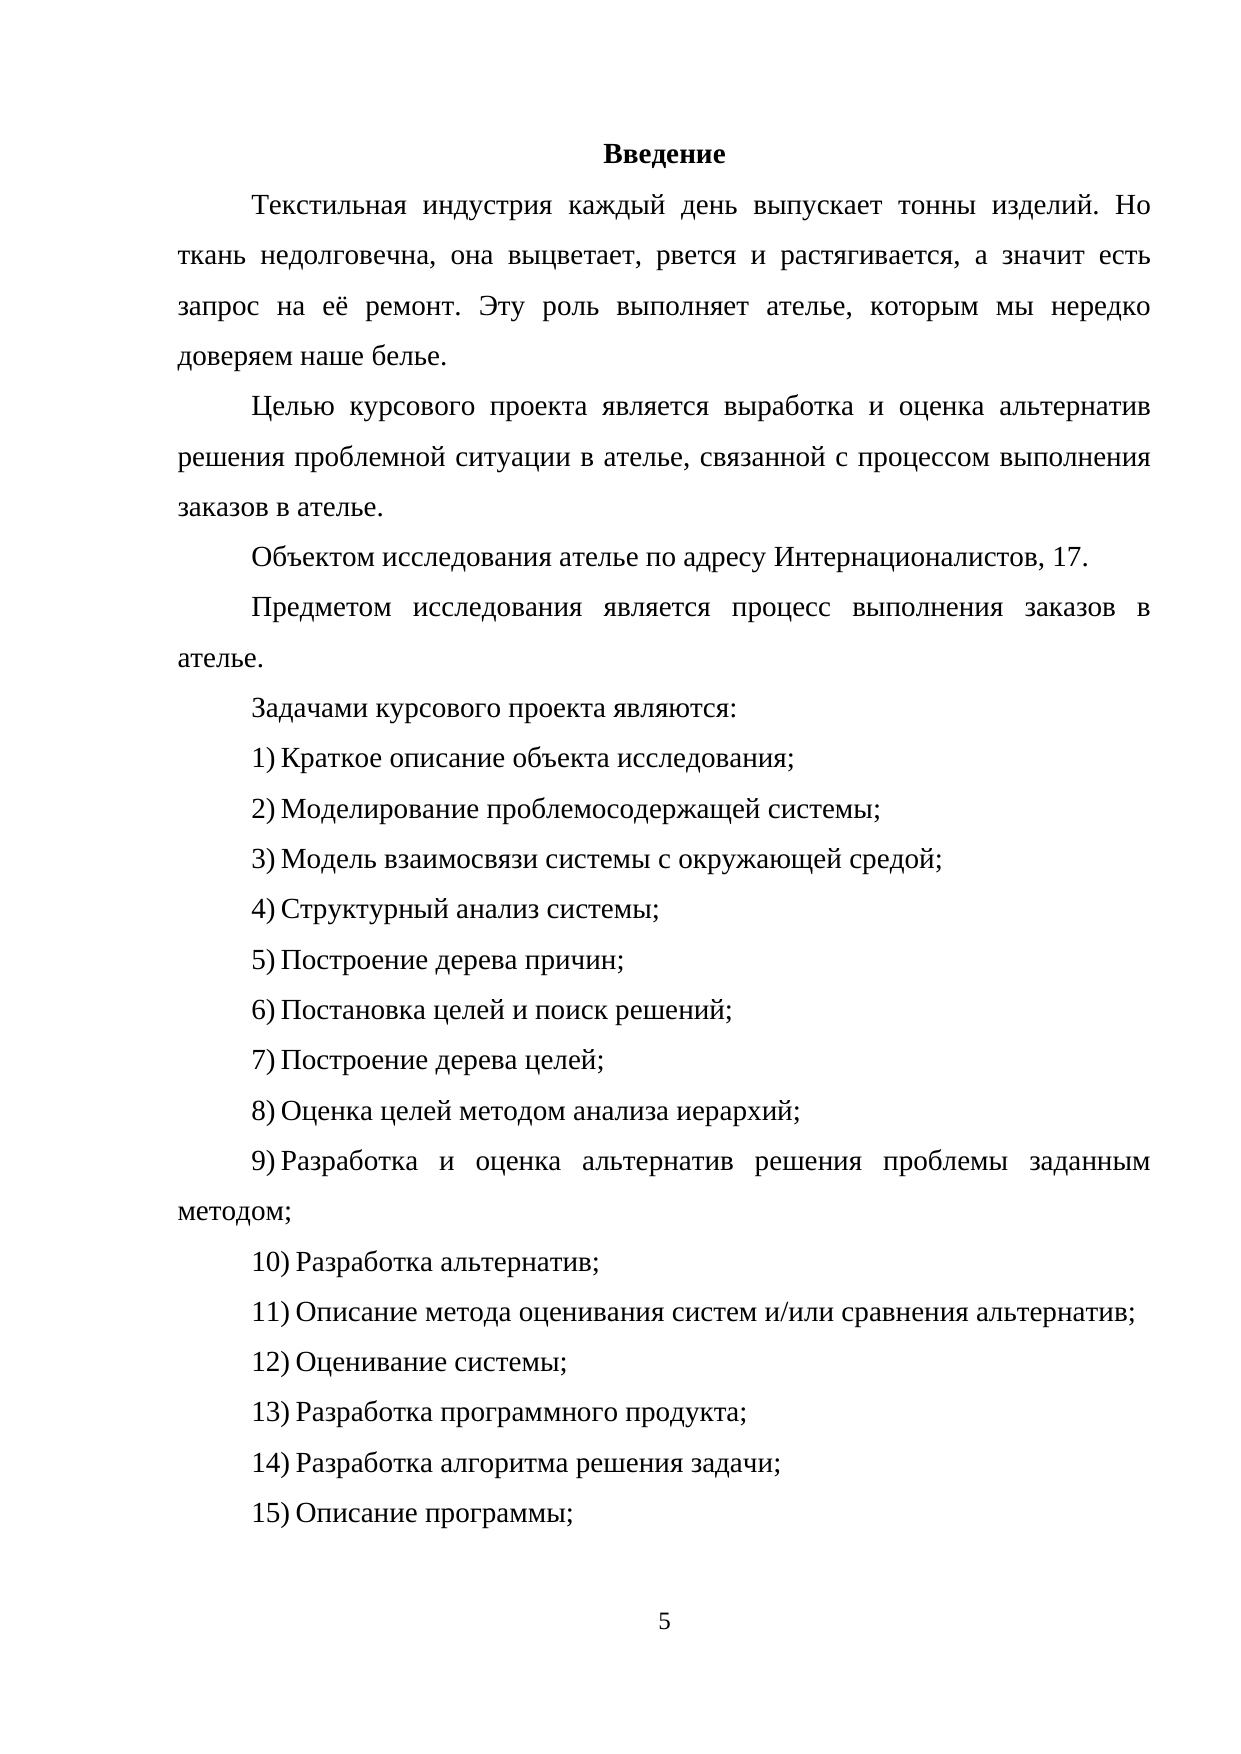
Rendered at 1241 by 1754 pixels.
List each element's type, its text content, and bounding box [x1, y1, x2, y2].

list Построение дерева причин; [177, 942, 1152, 975]
list Постановка целей и поиск решений; [177, 992, 1152, 1026]
list Структурный анализ системы; [177, 891, 1152, 925]
list Построение дерева целей; [177, 1042, 1152, 1076]
list Разработка программного продукта; [177, 1394, 1152, 1428]
list Модель взаимосвязи системы с окружающей средой; [177, 841, 1152, 875]
list Описание метода оценивания систем и/или сравнения альтернатив; [177, 1294, 1152, 1327]
list Моделирование проблемосодержащей системы; [177, 791, 1152, 824]
list Разработка алгоритма решения задачи; [177, 1445, 1152, 1478]
list Разработка альтернатив; [177, 1244, 1152, 1277]
list Оценка целей методом анализа иерархий; [177, 1093, 1152, 1126]
subtitle Введение [177, 136, 1152, 169]
text Текстильная индустрия каждый день выпускает тонны изделий. Но ткань недолговечна, она выцветает, рвется и растягивается, а значит есть запрос на её ремонт. Эту роль выполняет ателье, которым мы нередко доверяем наше белье. [177, 187, 1152, 372]
text Задачами курсового проекта являются: [177, 690, 1152, 724]
list Разработка и оценка альтернатив решения проблемы заданным методом; [177, 1143, 1152, 1227]
list Оценивание системы; [177, 1344, 1152, 1378]
text Целью курсового проекта является выработка и оценка альтернатив решения проблемной ситуации в ателье, связанной с процессом выполнения заказов в ателье. [177, 388, 1152, 522]
list Описание программы; [177, 1495, 1152, 1529]
text Предметом исследования является процесс выполнения заказов в ателье. [177, 589, 1152, 673]
list Краткое описание объекта исследования; [177, 741, 1152, 774]
text Объектом исследования ателье по адресу ​Интернационалистов, 17. [177, 539, 1152, 573]
